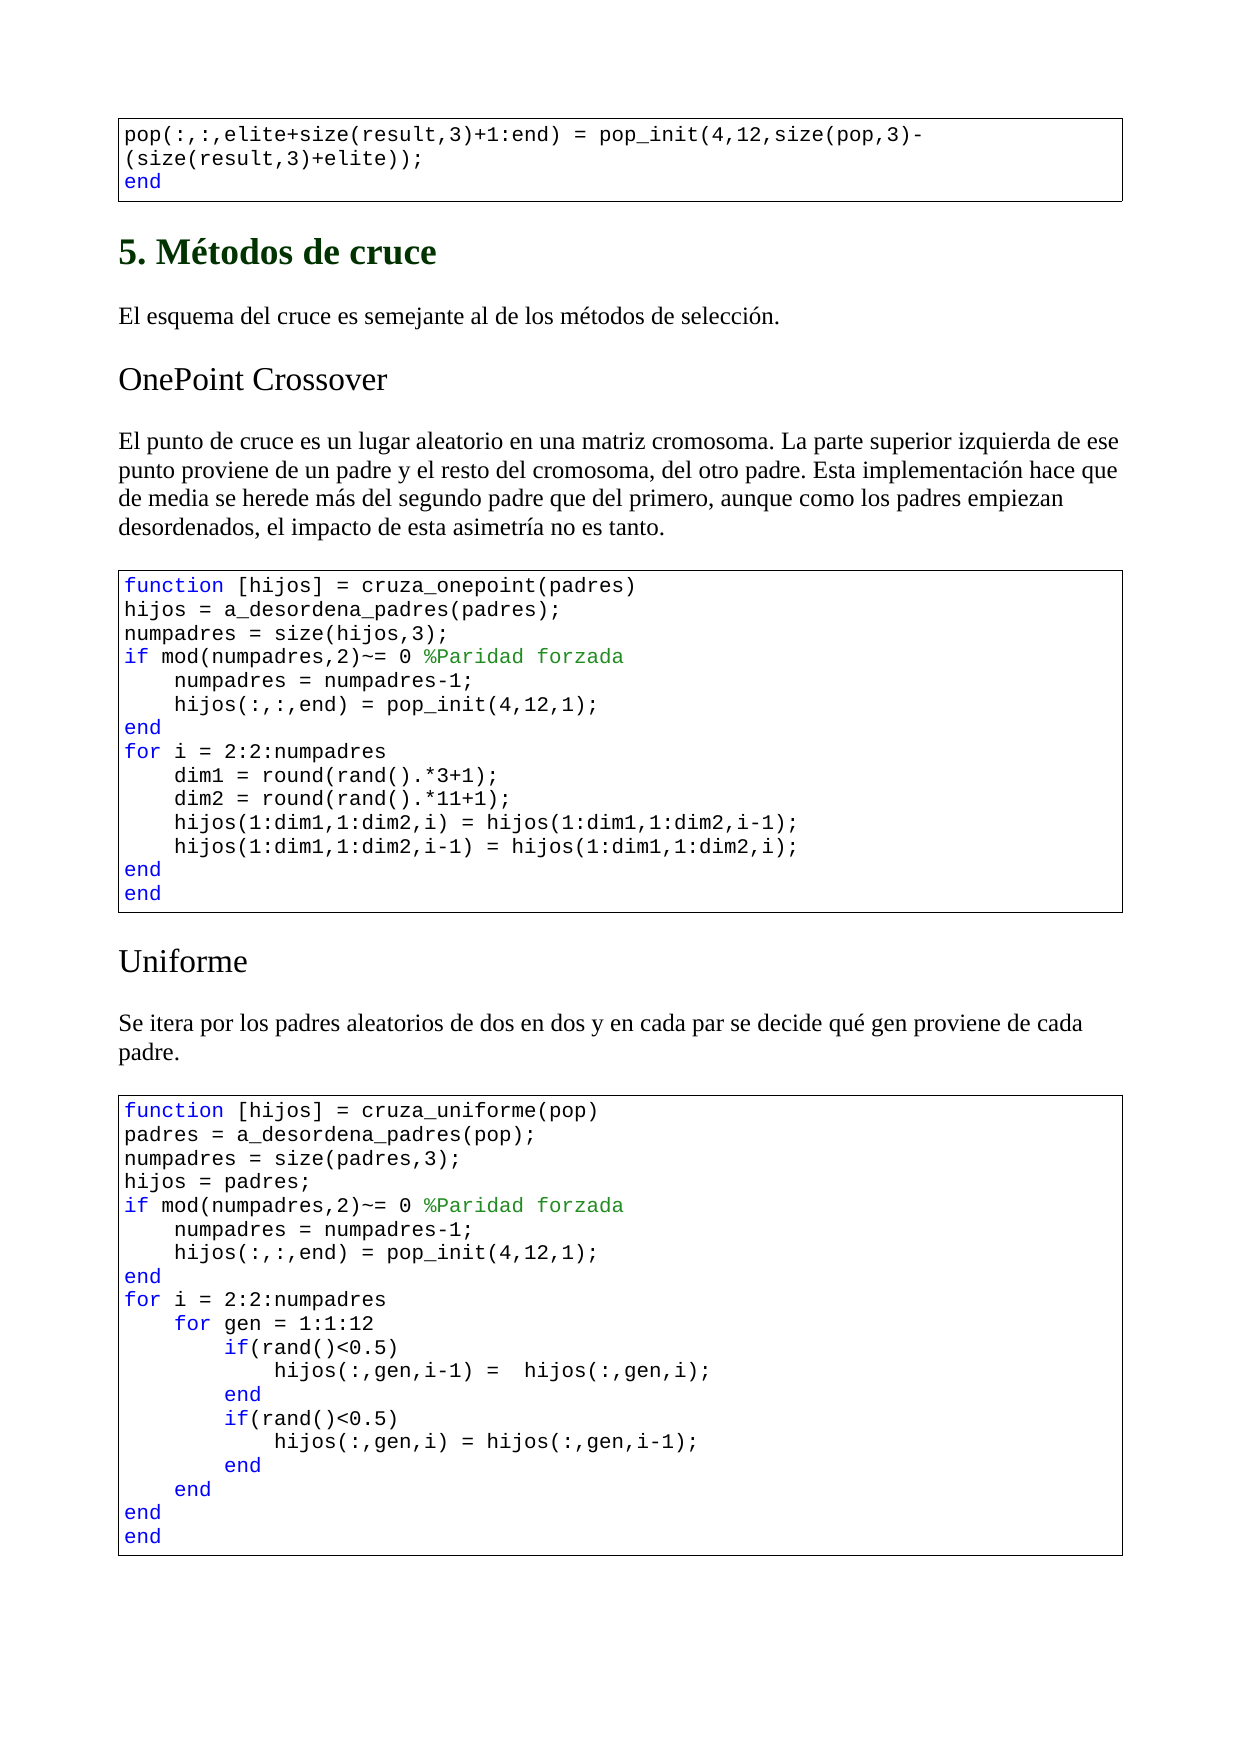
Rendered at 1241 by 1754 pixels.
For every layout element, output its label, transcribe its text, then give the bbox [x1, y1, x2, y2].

text 5. Métodos de cruce [118, 229, 1122, 273]
text Se itera por los padres aleatorios de dos en dos y en cada par se decide qué gen proviene de cada padre. [118, 1008, 1122, 1066]
table_header function [hijos] = cruza_onepoint(padres) hijos = a_desordena_padres(padres); numpadres = size(hijos,3); if mod(numpadres,2)~= 0 %Paridad forzada numpadres = numpadres-1; hijos(:,:,end) = pop_init(4,12,1); end for i = 2:2:numpadres dim1 = round(rand().*3+1); dim2 = round(rand().*11+1); hijos(1:dim1,1:dim2,i) = hijos(1:dim1,1:dim2,i-1); hijos(1:dim1,1:dim2,i-1) = hijos(1:dim1,1:dim2,i); end end [119, 571, 1122, 912]
table_header function [hijos] = cruza_uniforme(pop) padres = a_desordena_padres(pop); numpadres = size(padres,3); hijos = padres; if mod(numpadres,2)~= 0 %Paridad forzada numpadres = numpadres-1; hijos(:,:,end) = pop_init(4,12,1); end for i = 2:2:numpadres for gen = 1:1:12 if(rand()<0.5) hijos(:,gen,i-1) = hijos(:,gen,i); end if(rand()<0.5) hijos(:,gen,i) = hijos(:,gen,i-1); end end end end [119, 1096, 1122, 1555]
text OnePoint Crossover [118, 359, 1122, 397]
text El esquema del cruce es semejante al de los métodos de selección. [118, 301, 1122, 330]
text El punto de cruce es un lugar aleatorio en una matriz cromosoma. La parte superior izquierda de ese punto proviene de un padre y el resto del cromosoma, del otro padre. Esta implementación hace que de media se herede más del segundo padre que del primero, aunque como los padres empiezan desordenados, el impacto de esta asimetría no es tanto. [118, 426, 1122, 541]
table_header pop(:,:,elite+size(result,3)+1:end) = pop_init(4,12,size(pop,3)-(size(result,3)+elite)); end [119, 119, 1122, 201]
text Uniforme [118, 941, 1122, 979]
